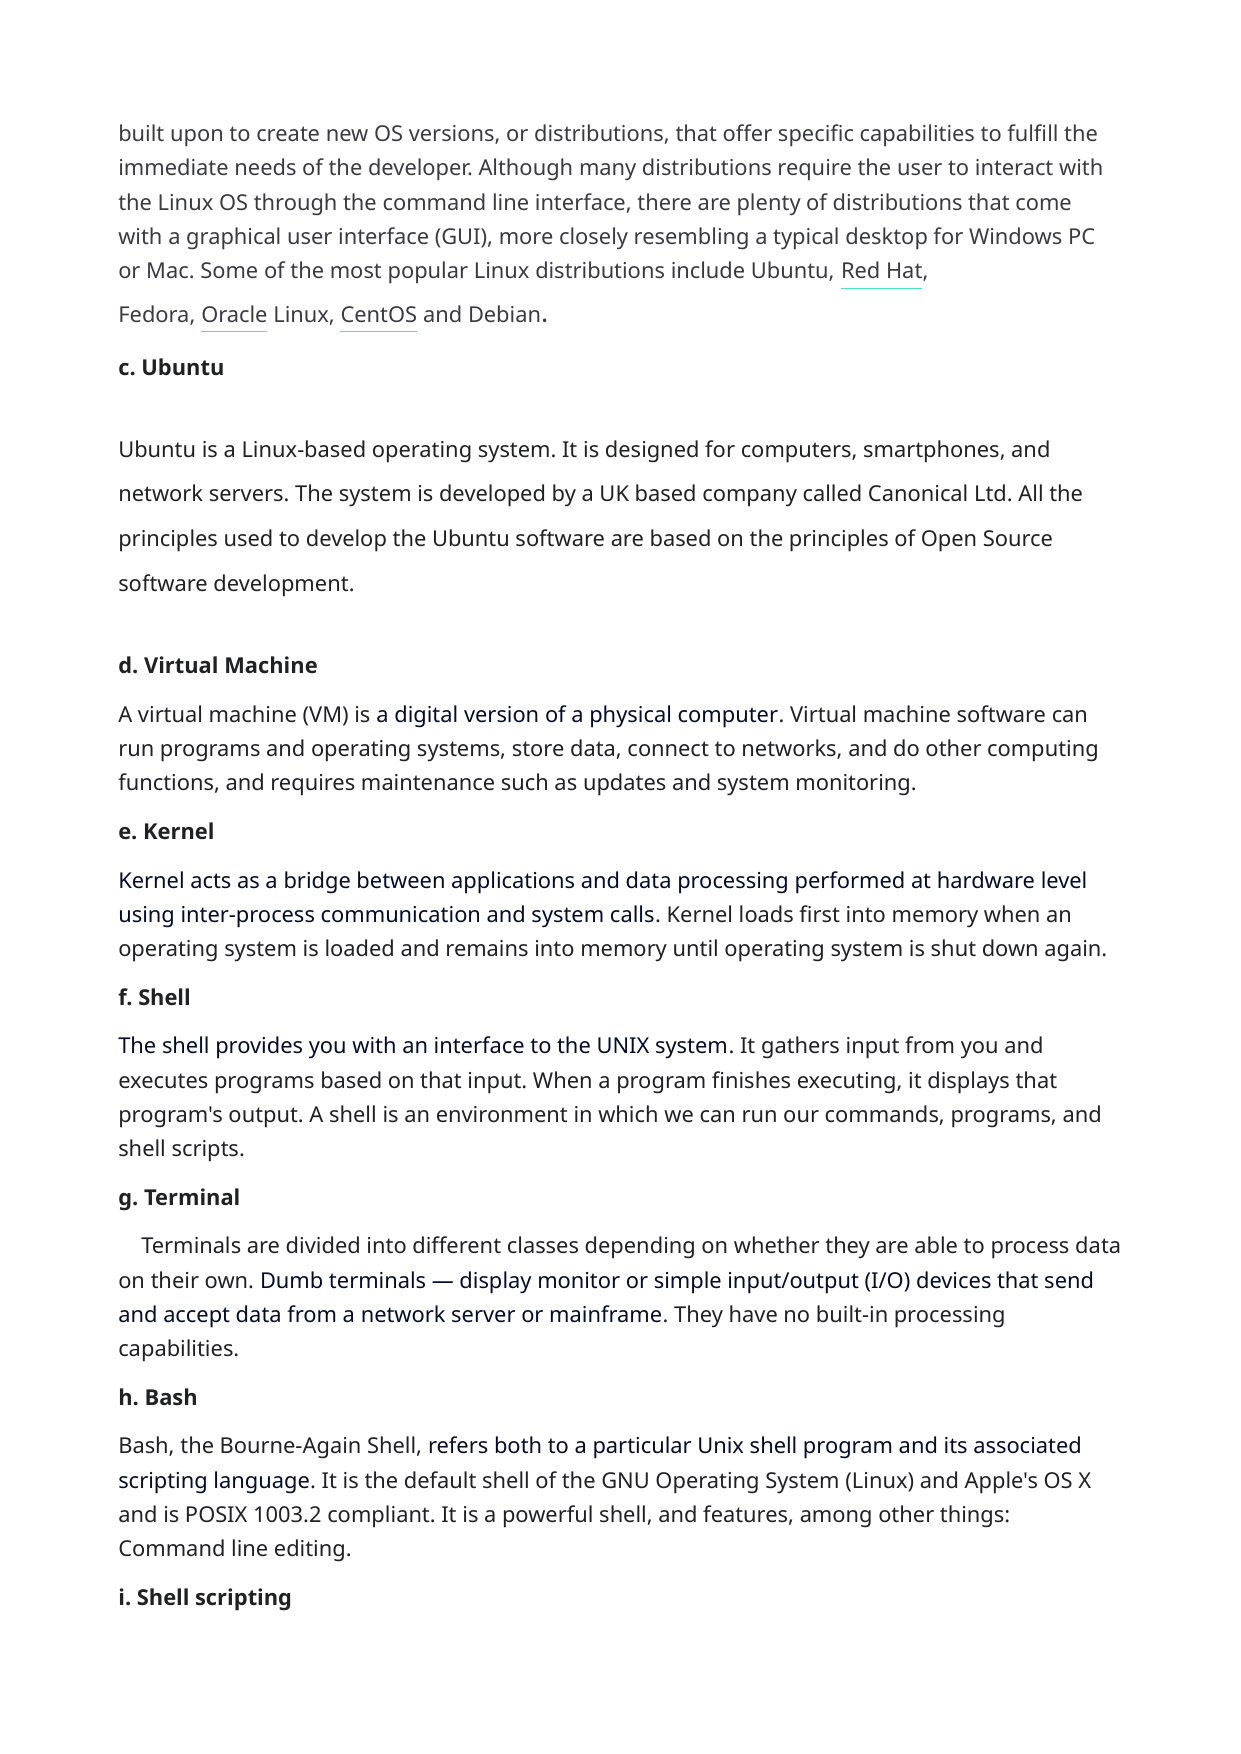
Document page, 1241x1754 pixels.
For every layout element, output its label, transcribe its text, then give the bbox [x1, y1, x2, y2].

text Kernel acts as a bridge between applications and data processing performed at hardware level using inter-process communication and system calls. Kernel loads first into memory when an operating system is loaded and remains into memory until operating system is shut down again. [118, 864, 1122, 963]
text i. Shell scripting [118, 1582, 1122, 1611]
text c. Ubuntu [118, 352, 1122, 381]
text Terminals are divided into different classes depending on whether they are able to process data on their own. Dumb terminals — display monitor or simple input/output (I/O) devices that send and accept data from a network server or mainframe. They have no built-in processing capabilities. [118, 1230, 1122, 1363]
text Ubuntu is a Linux-based operating system. It is designed for computers, smartphones, and network servers. The system is developed by a UK based company called Canonical Ltd. All the principles used to develop the Ubuntu software are based on the principles of Open Source software development. [118, 434, 1122, 598]
text e. Kernel [118, 816, 1122, 846]
text g. Terminal [118, 1182, 1122, 1211]
text f. Shell [118, 982, 1122, 1011]
text The shell provides you with an interface to the UNIX system. It gathers input from you and executes programs based on that input. When a program finishes executing, it displays that program's output. A shell is an environment in which we can run our commands, programs, and shell scripts. [118, 1030, 1122, 1163]
text A virtual machine (VM) is a digital version of a physical computer. Virtual machine software can run programs and operating systems, store data, connect to networks, and do other computing functions, and requires maintenance such as updates and system monitoring. [118, 699, 1122, 797]
text d. Virtual Machine [118, 650, 1122, 680]
text built upon to create new OS versions, or distributions, that offer specific capabilities to fulfill the immediate needs of the developer. Although many distributions require the user to interact with the Linux OS through the command line interface, there are plenty of distributions that come with a graphical user interface (GUI), more closely resembling a typical desktop for Windows PC or Mac. Some of the most popular Linux distributions include Ubuntu, Red Hat, Fedora, Oracle Linux, CentOS and Debian. [118, 118, 1122, 331]
text Bash, the Bourne-Again Shell, refers both to a particular Unix shell program and its associated scripting language. It is the default shell of the GNU Operating System (Linux) and Apple's OS X and is POSIX 1003.2 compliant. It is a powerful shell, and features, among other things: Command line editing. [118, 1430, 1122, 1563]
text h. Bash [118, 1382, 1122, 1411]
